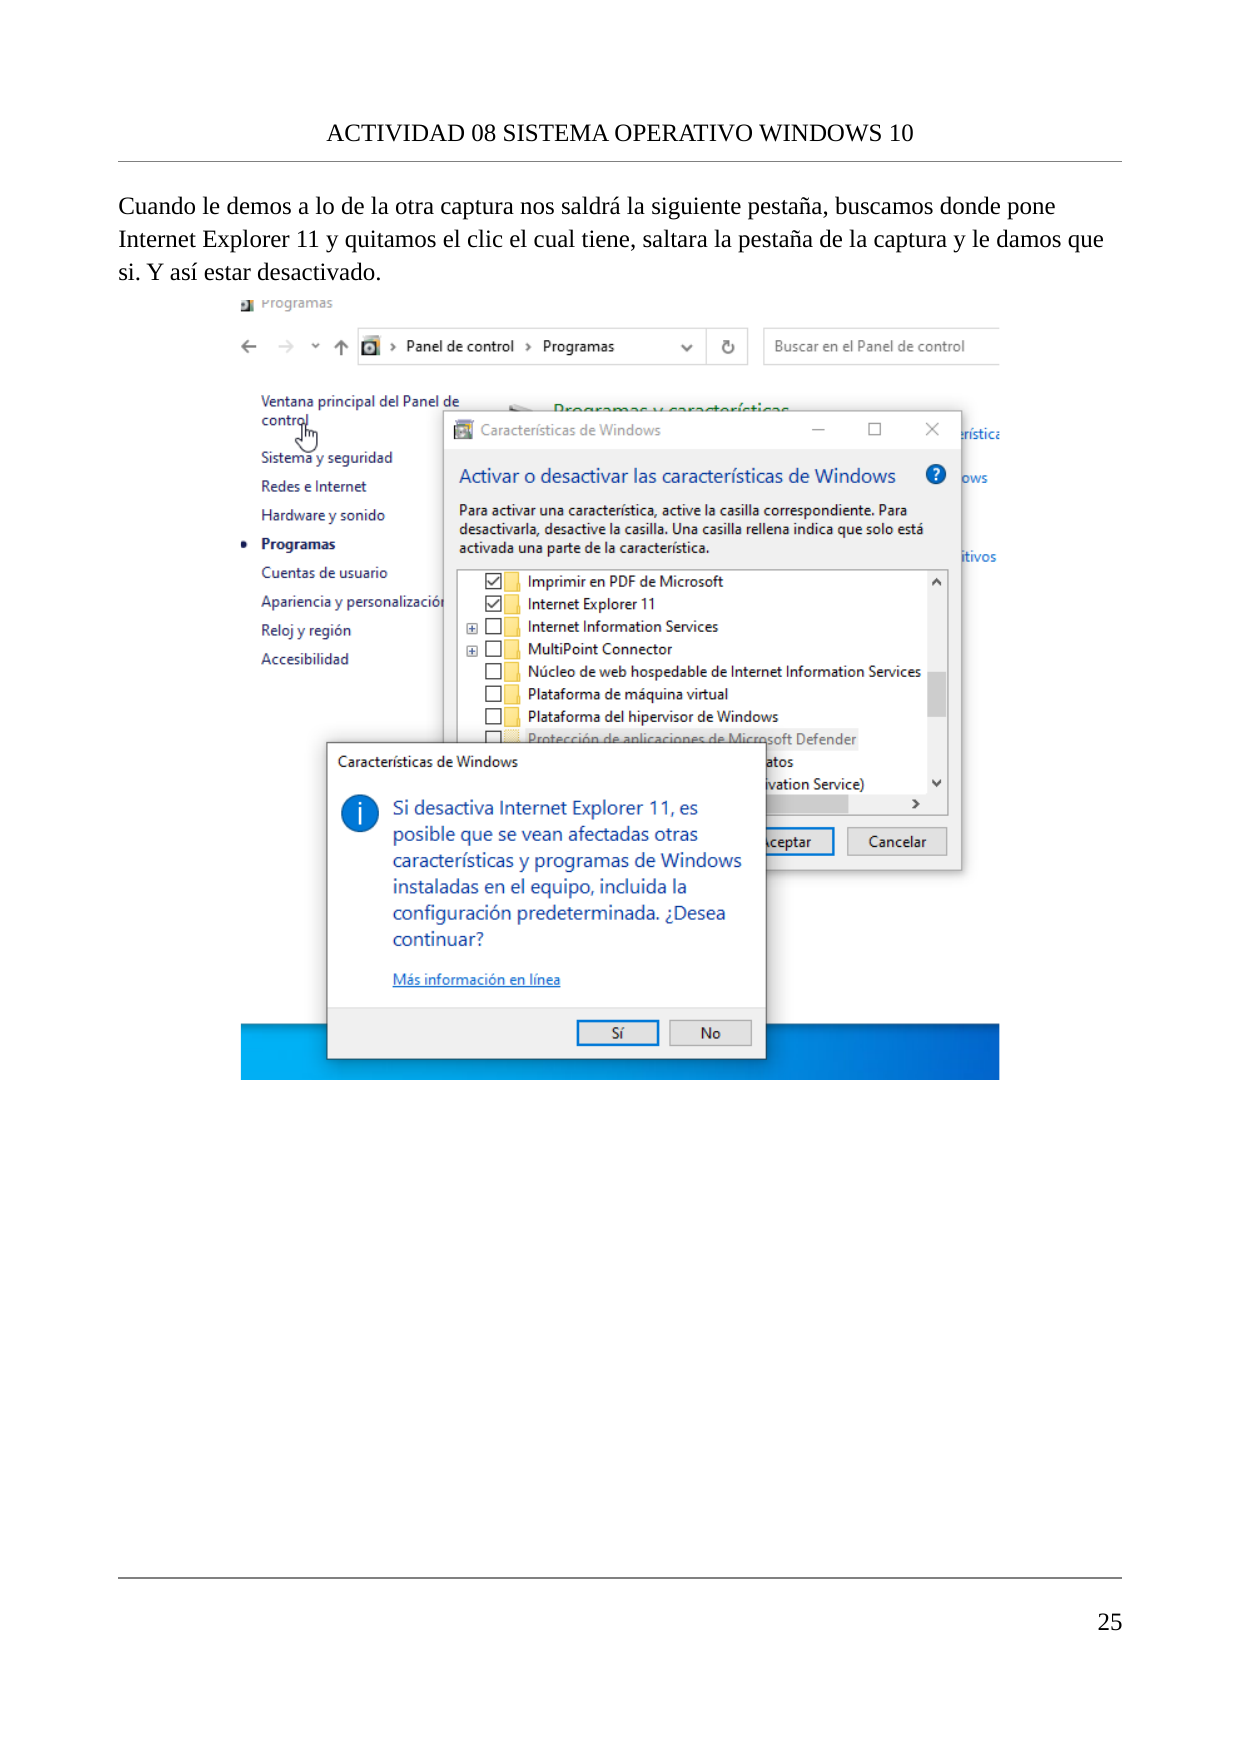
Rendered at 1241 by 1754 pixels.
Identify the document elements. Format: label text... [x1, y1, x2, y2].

picture [240, 300, 1000, 1080]
text Cuando le demos a lo de la otra captura nos saldrá la siguiente pestaña, buscamos donde pone Internet Explorer 11 y quitamos el clic el cual tiene, saltara la pestaña de la captura y le damos que si. Y así estar desactivado. [118, 191, 1122, 286]
